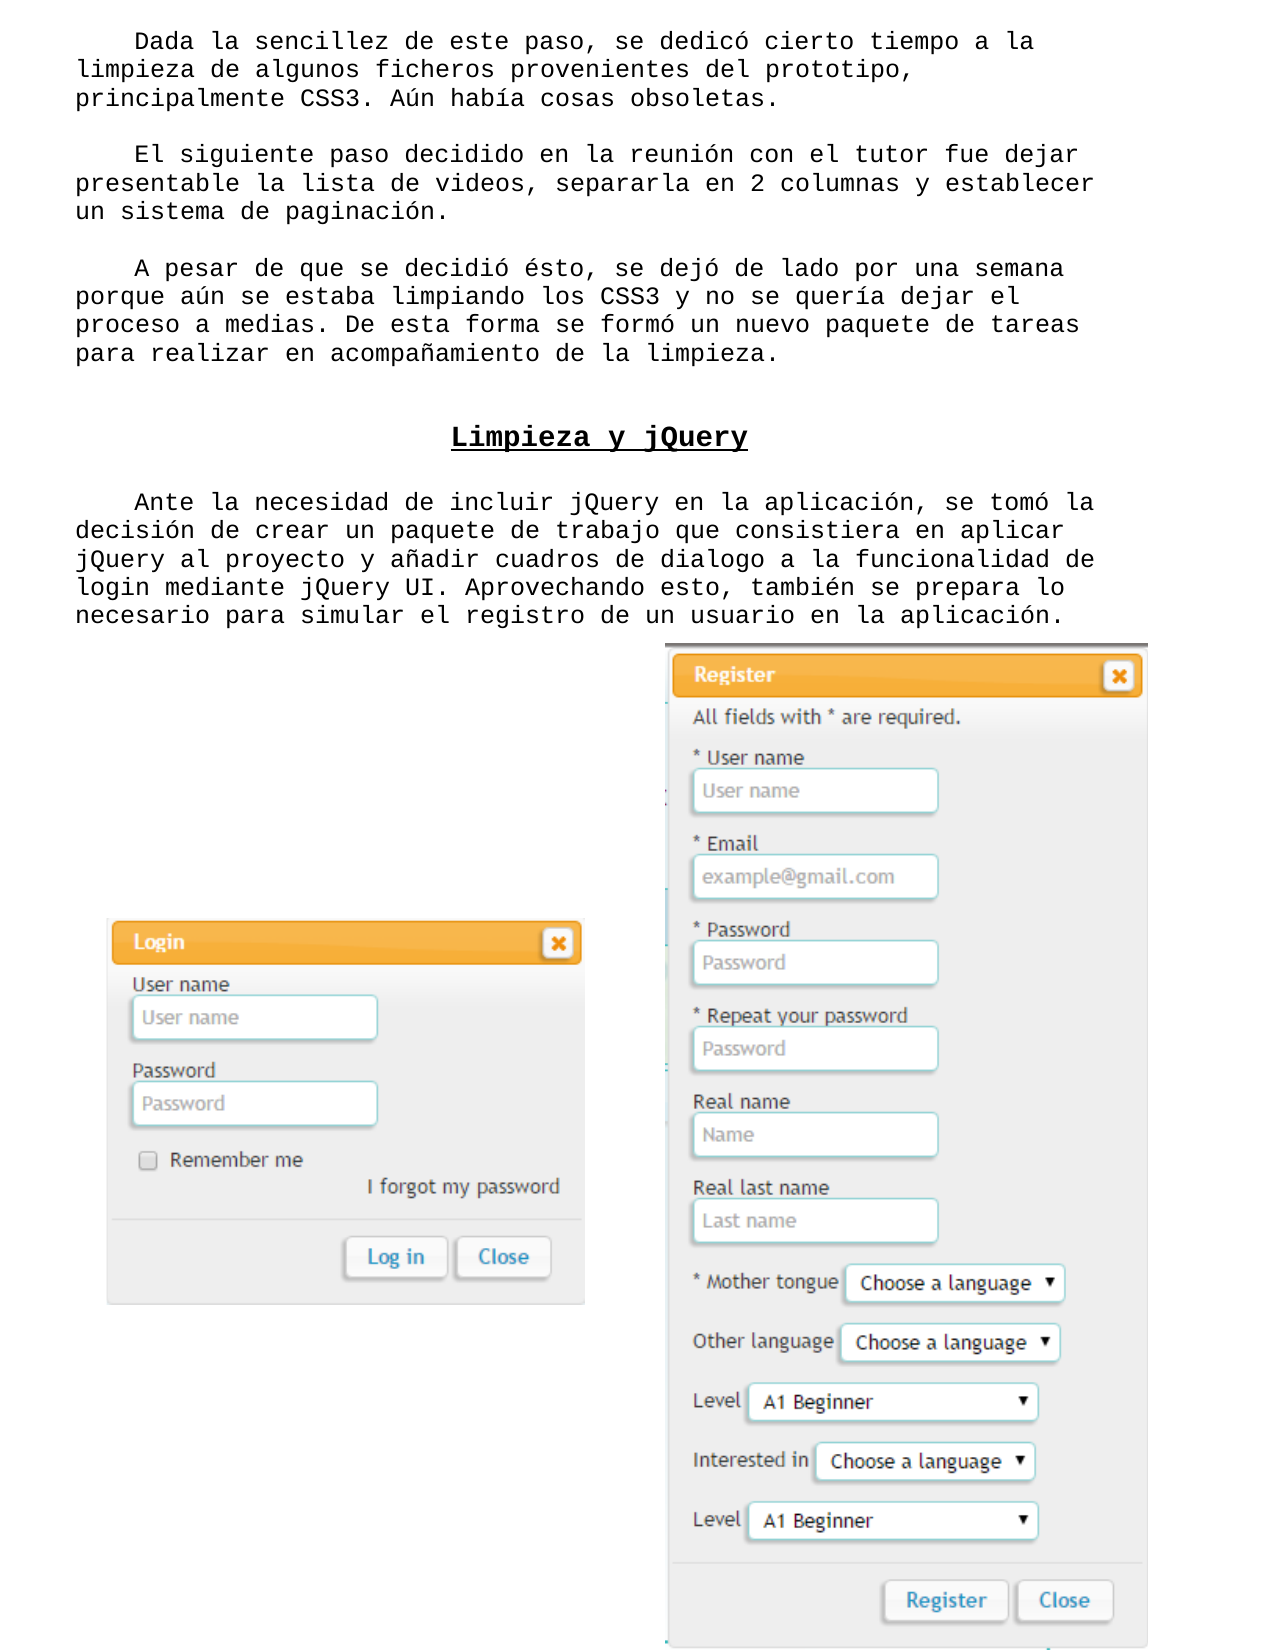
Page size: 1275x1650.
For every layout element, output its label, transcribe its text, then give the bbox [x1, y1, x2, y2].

picture [665, 643, 1148, 1650]
subtitle Limpieza y jQuery [0, 422, 1200, 455]
text Ante la necesidad de incluir jQuery en la aplicación, se tomó la decisión de crear un paquete de trabajo que consistiera en aplicar jQuery al proyecto y añadir cuadros de dialogo a la funcionalidad de login mediante jQuery UI. Aprovechando esto, también se prepara lo necesario para simular el registro de un usuario en la aplicación. [75, 490, 1135, 631]
text El siguiente paso decidido en la reunión con el tutor fue dejar presentable la lista de videos, separarla en 2 columnas y establecer un sistema de paginación. [75, 142, 1135, 227]
text A pesar de que se decidió ésto, se dejó de lado por una semana porque aún se estaba limpiando los CSS3 y no se quería dejar el proceso a medias. De esta forma se formó un nuevo paquete de tareas para realizar en acompañamiento de la limpieza. [75, 255, 1135, 369]
text Dada la sencillez de este paso, se dedicó cierto tiempo a la limpieza de algunos ficheros provenientes del prototipo, principalmente CSS3. Aún había cosas obsoletas. [75, 29, 1135, 114]
picture [106, 918, 585, 1305]
